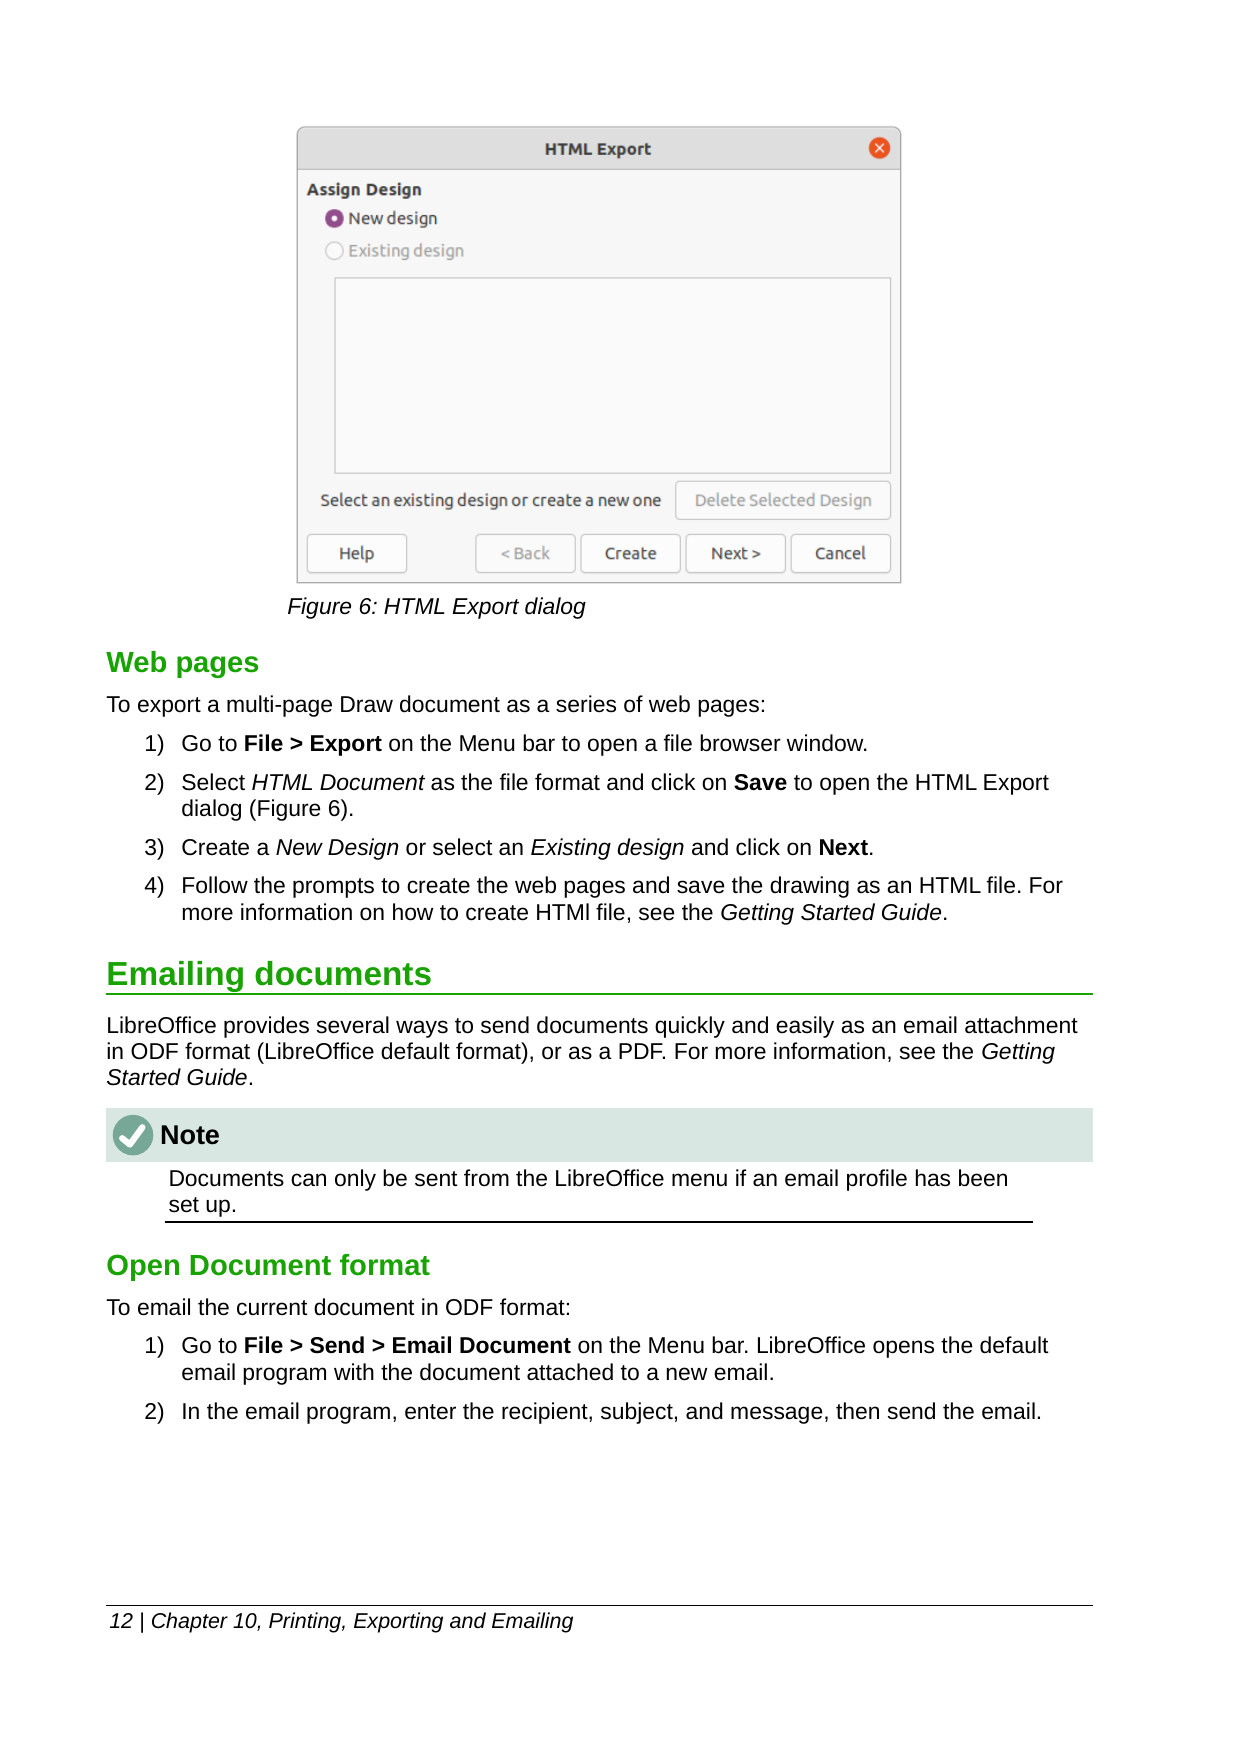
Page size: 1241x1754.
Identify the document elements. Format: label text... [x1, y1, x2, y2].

list Go to File > Send > Email Document on the Menu bar. LibreOffice opens the default email program with the document attached to a new email. [164, 1332, 1093, 1385]
list Create a New Design or select an Existing design and click on Next. [164, 834, 1093, 860]
text Figure 6: HTML Export dialog [287, 594, 912, 620]
list Follow the prompts to create the web pages and save the drawing as an HTML file. For more information on how to create HTMl file, see the Getting Started Guide. [164, 872, 1093, 925]
text To export a multi-page Draw document as a series of web pages: [106, 691, 1093, 717]
list Go to File > Export on the Menu bar to open a file browser window. [164, 729, 1093, 756]
subtitle Web pages [106, 645, 1093, 678]
list In the email program, enter the recipient, subject, and message, then send the email. [164, 1398, 1093, 1424]
subtitle Note [106, 1108, 1093, 1162]
text Documents can only be sent from the LibreOffice menu if an email profile has been set up. [165, 1162, 1033, 1221]
subtitle Open Document format [106, 1248, 1093, 1281]
text LibreOffice provides several ways to send documents quickly and easily as an email attachment in ODF format (LibreOffice default format), or as a PDF. For more information, see the Getting Started Guide. [106, 1012, 1093, 1091]
text To email the current document in ODF format: [106, 1294, 1093, 1320]
picture [287, 118, 912, 594]
list Select HTML Document as the file format and click on Save to open the HTML Export dialog (Figure 6). [164, 768, 1093, 821]
subtitle Emailing documents [106, 954, 1093, 993]
